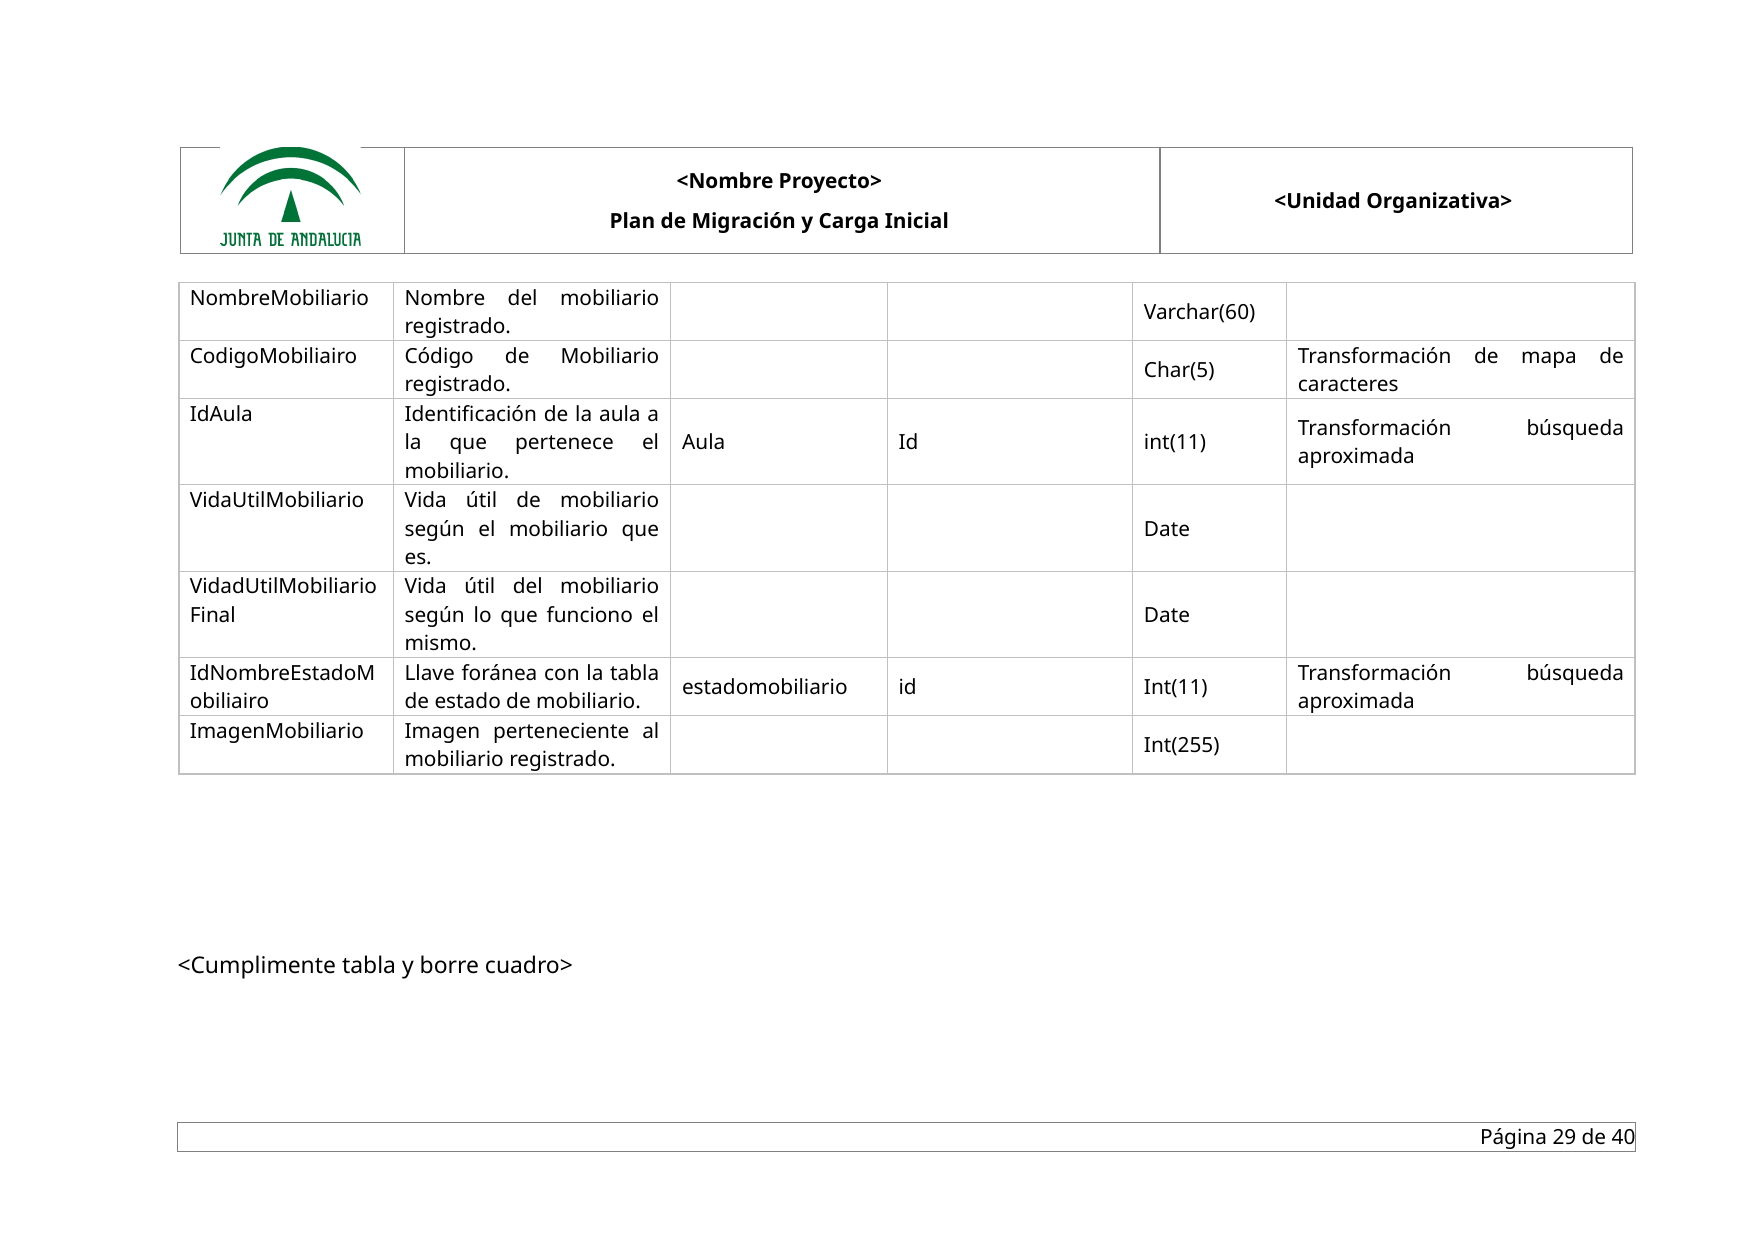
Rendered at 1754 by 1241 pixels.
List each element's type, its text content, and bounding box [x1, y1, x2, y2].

table_cell Código de Mobiliario registrado. [394, 341, 670, 398]
table_cell Int(11) [1133, 658, 1286, 715]
table_cell [1287, 485, 1634, 571]
table_cell Varchar(60) [1133, 283, 1286, 340]
table_cell ImagenMobiliario [180, 716, 393, 773]
table_cell Transformación de mapa de caracteres [1287, 341, 1634, 398]
table_cell [671, 341, 887, 398]
table_cell Int(255) [1133, 716, 1286, 773]
table_cell Llave foránea con la tabla de estado de mobiliario. [394, 658, 670, 715]
table_cell [1287, 572, 1634, 657]
table_cell Transformación búsqueda aproximada [1287, 658, 1634, 715]
table_cell [671, 572, 887, 657]
table_cell id [888, 658, 1132, 715]
table_cell Date [1133, 485, 1286, 571]
table_cell Vida útil de mobiliario según el mobiliario que es. [394, 485, 670, 571]
table_cell Char(5) [1133, 341, 1286, 398]
table_cell VidaUtilMobiliario [180, 485, 393, 571]
table_cell int(11) [1133, 399, 1286, 484]
table_cell Date [1133, 572, 1286, 657]
table_cell Aula [671, 399, 887, 484]
table_cell [888, 341, 1132, 398]
table_cell Vida útil del mobiliario según lo que funciono el mismo. [394, 572, 670, 657]
table_cell [671, 283, 887, 340]
table_cell [888, 716, 1132, 773]
table_cell [888, 485, 1132, 571]
text <Cumplimente tabla y borre cuadro> [177, 949, 1636, 981]
table_cell Nombre del mobiliario registrado. [394, 283, 670, 340]
table_cell Identificación de la aula a la que pertenece el mobiliario. [394, 399, 670, 484]
table_cell [1287, 716, 1634, 773]
table_cell NombreMobiliario [180, 283, 393, 340]
table_cell estadomobiliario [671, 658, 887, 715]
table_cell VidadUtilMobiliarioFinal [180, 572, 393, 657]
table_cell IdAula [180, 399, 393, 484]
table_cell Imagen perteneciente al mobiliario registrado. [394, 716, 670, 773]
table_cell CodigoMobiliairo [180, 341, 393, 398]
table_cell Id [888, 399, 1132, 484]
table_cell [671, 485, 887, 571]
table_cell [1287, 283, 1634, 340]
table_cell IdNombreEstadoMobiliairo [180, 658, 393, 715]
table_cell [671, 716, 887, 773]
table_cell [888, 572, 1132, 657]
table_cell [888, 283, 1132, 340]
table_cell Transformación búsqueda aproximada [1287, 399, 1634, 484]
